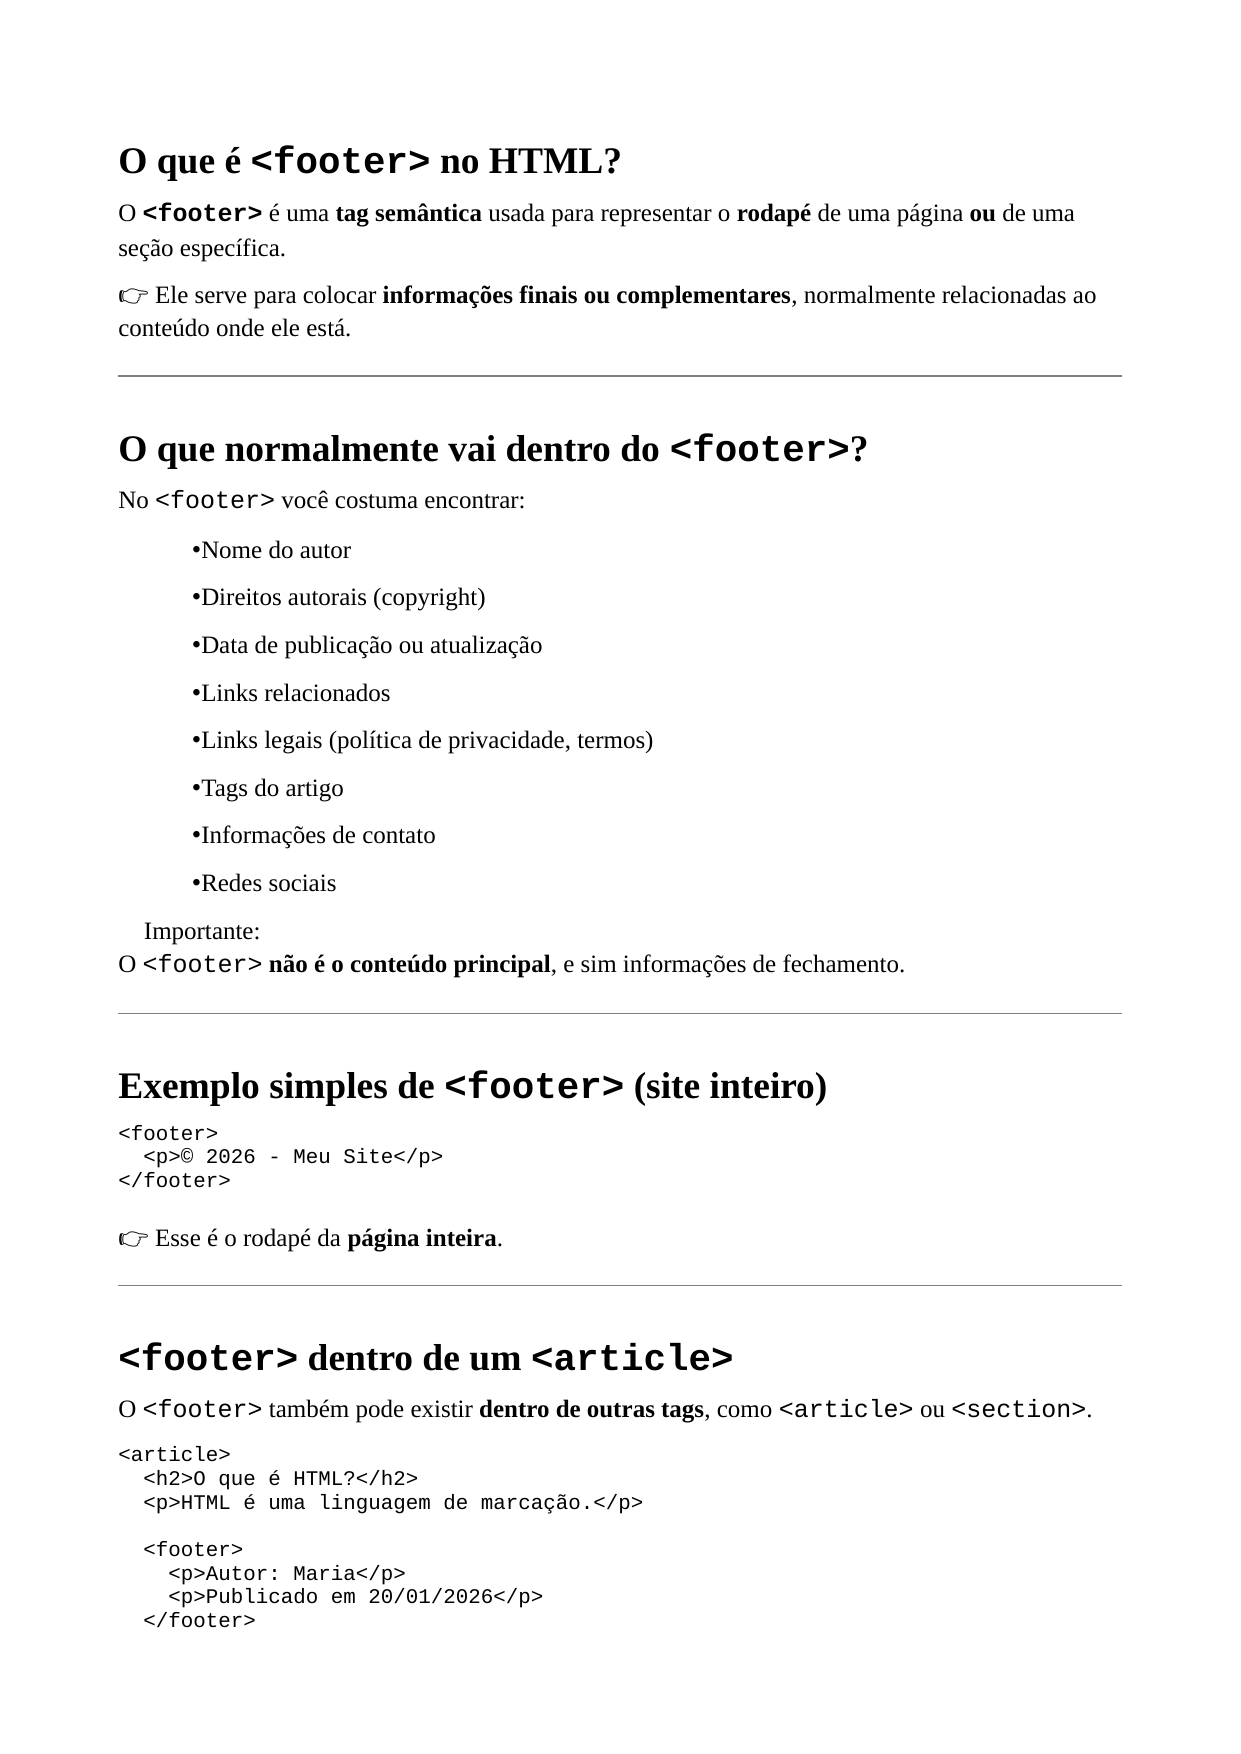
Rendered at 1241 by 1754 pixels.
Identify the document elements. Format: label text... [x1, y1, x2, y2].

text O <footer> é uma tag semântica usada para representar o rodapé de uma página ou de uma seção específica. [118, 198, 1122, 262]
text <p>Publicado em 20/01/2026</p> [118, 1586, 1122, 1610]
text <p>Autor: Maria</p> [118, 1563, 1122, 1586]
subtitle <footer> dentro de um <article> [118, 1336, 1122, 1382]
text O <footer> também pode existir dentro de outras tags, como <article> ou <section>. [118, 1394, 1122, 1425]
text <article> [118, 1444, 1122, 1468]
text 👉 Ele serve para colocar informações finais ou complementares, normalmente relacionadas ao conteúdo onde ele está. [118, 280, 1122, 342]
subtitle O que é <footer> no HTML? [118, 139, 1122, 185]
list Data de publicação ou atualização [118, 630, 1122, 659]
subtitle O que normalmente vai dentro do <footer>? [118, 426, 1122, 472]
list Redes sociais [118, 868, 1122, 897]
text 📌 Importante: O <footer> não é o conteúdo principal, e sim informações de fechamento. [118, 916, 1122, 979]
text <footer> [118, 1539, 1122, 1563]
text No <footer> você costuma encontrar: [118, 485, 1122, 516]
text <p>HTML é uma linguagem de marcação.</p> [118, 1492, 1122, 1515]
text <p>© 2026 - Meu Site</p> [118, 1146, 1122, 1170]
text 👉 Esse é o rodapé da página inteira. [118, 1223, 1122, 1252]
subtitle Exemplo simples de <footer> (site inteiro) [118, 1064, 1122, 1110]
text <h2>O que é HTML?</h2> [118, 1468, 1122, 1492]
text <footer> [118, 1123, 1122, 1146]
list Direitos autorais (copyright) [118, 582, 1122, 611]
list Links relacionados [118, 678, 1122, 706]
list Nome do autor [118, 535, 1122, 564]
list Tags do artigo [118, 773, 1122, 802]
list Informações de contato [118, 821, 1122, 849]
text </footer> [118, 1610, 1122, 1634]
text </footer> [118, 1170, 1122, 1193]
list Links legais (política de privacidade, termos) [118, 725, 1122, 754]
